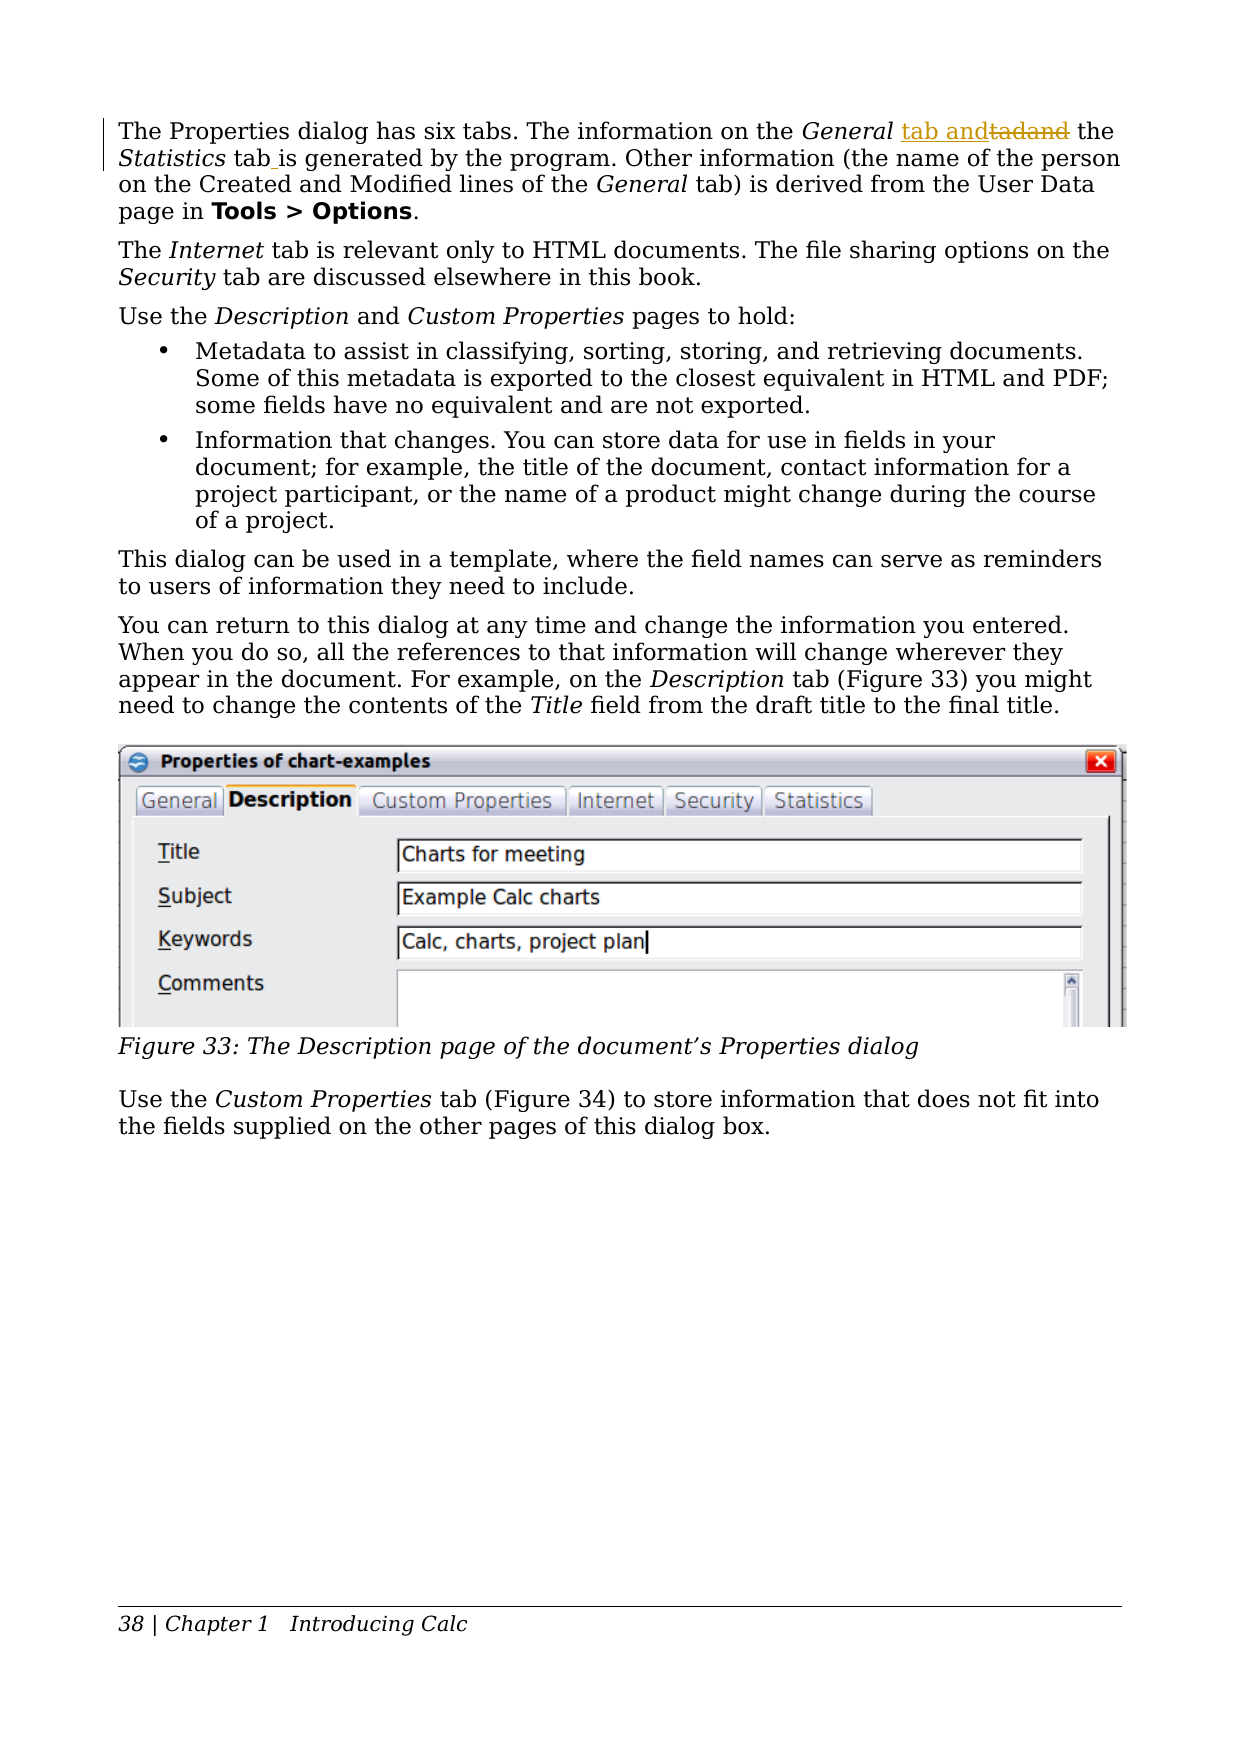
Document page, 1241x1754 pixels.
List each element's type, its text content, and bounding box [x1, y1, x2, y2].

text Use the Custom Properties tab (Figure 34) to store information that does not fit into the fields supplied on the other pages of this dialog box. [118, 1086, 1122, 1140]
text Figure 33: The Description page of the document’s Properties dialog [118, 1033, 1127, 1060]
picture [118, 744, 1127, 1027]
text The Internet tab is relevant only to HTML documents. The file sharing options on the Security tab are discussed elsewhere in this book. [118, 237, 1122, 291]
list Metadata to assist in classifying, sorting, storing, and retrieving documents. Some of this metadata is exported to the closest equivalent in HTML and PDF; some fields have no equivalent and are not exported. [156, 336, 1122, 419]
text You can return to this dialog at any time and change the information you entered. When you do so, all the references to that information will change wherever they appear in the document. For example, on the Description tab (Figure 33) you might need to change the contents of the Title field from the draft title to the final title. [118, 612, 1122, 719]
text The Properties dialog has six tabs. The information on the General tab and the Statistics tab is generated by the program. Other information (the name of the person on the Created and Modified lines of the General tab) is derived from the User Data page in Tools > Options. [118, 118, 1122, 225]
list Information that changes. You can store data for use in fields in your document; for example, the title of the document, contact information for a project participant, or the name of a product might change during the course of a project. [156, 425, 1122, 534]
list Use the Description and Custom Properties pages to hold: [118, 303, 1122, 330]
text This dialog can be used in a template, where the field names can serve as reminders to users of information they need to include. [118, 547, 1122, 600]
